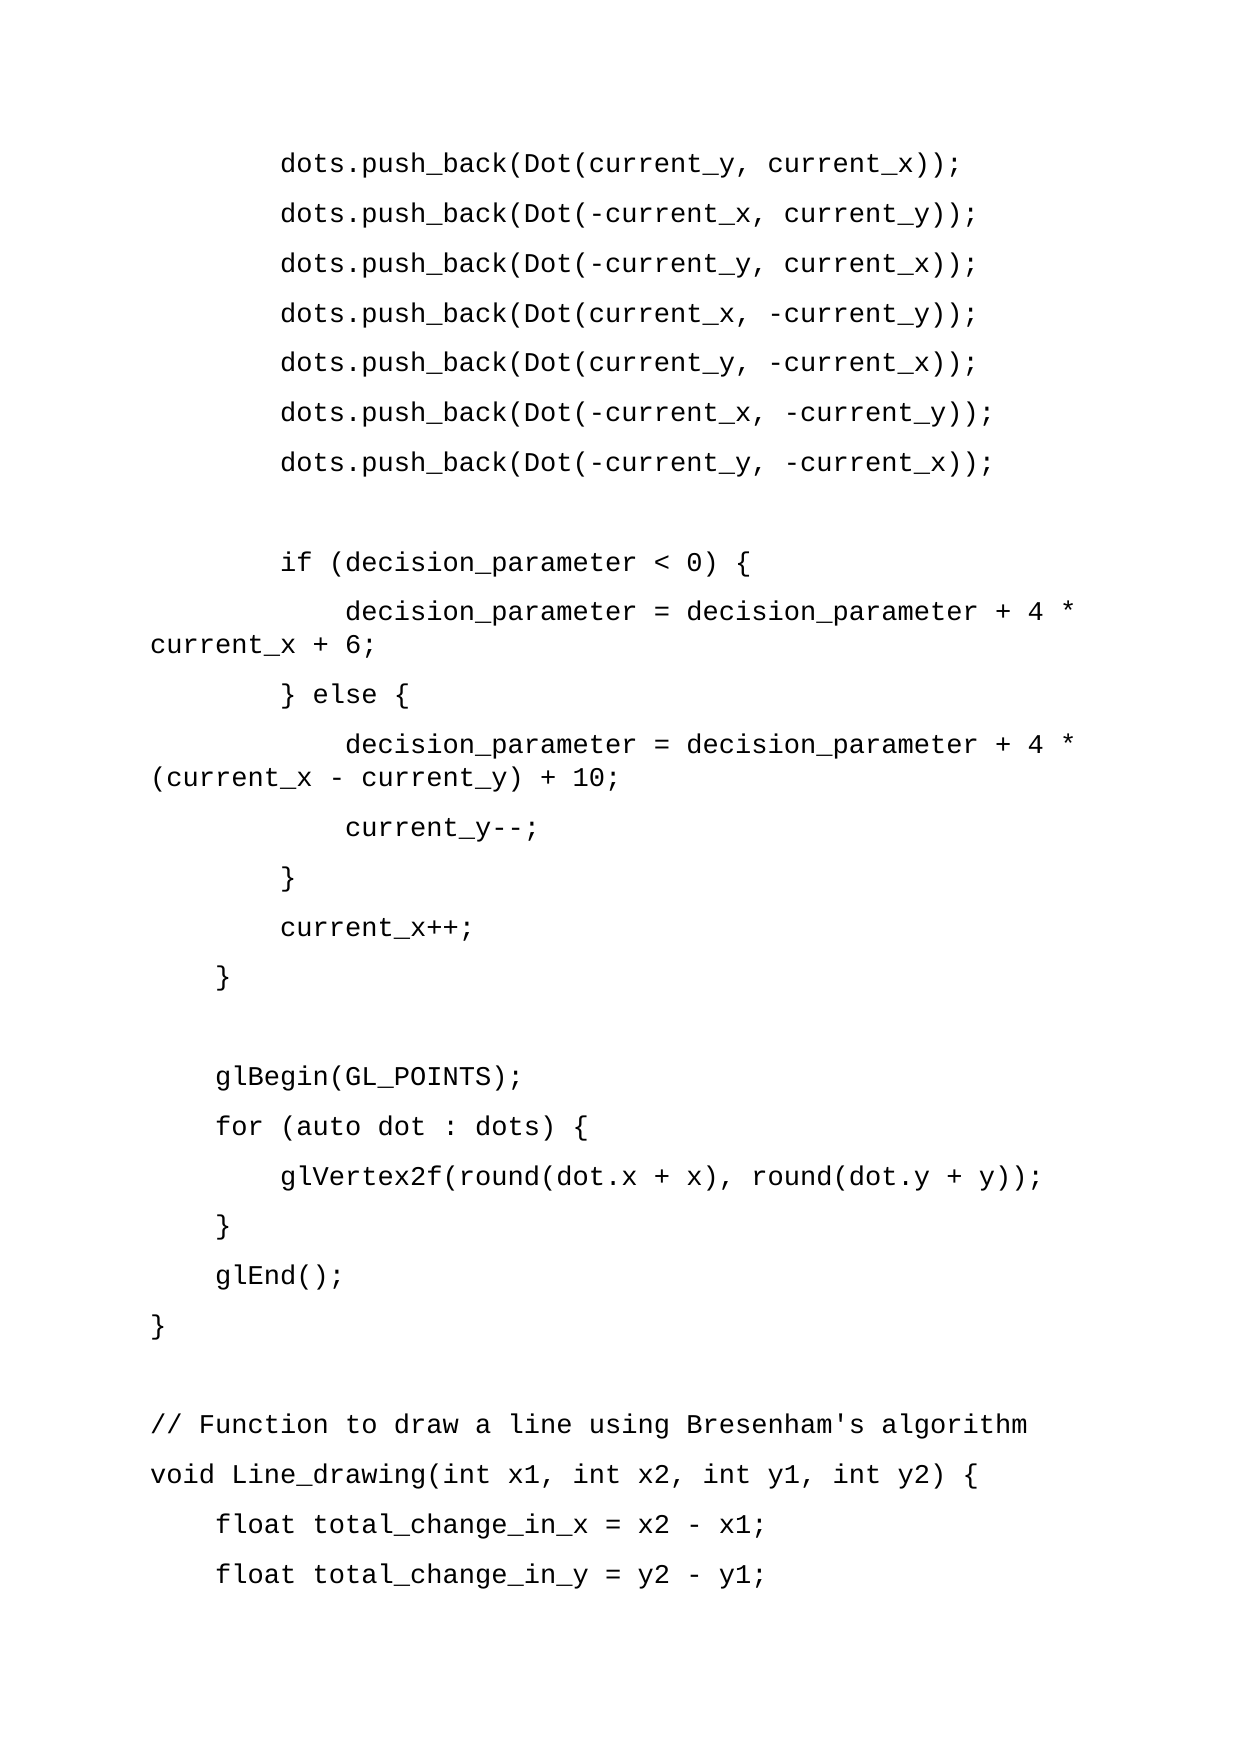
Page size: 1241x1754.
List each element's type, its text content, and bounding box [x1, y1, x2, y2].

text } else { [150, 681, 1090, 712]
text dots.push_back(Dot(-current_x, -current_y)); [150, 399, 1090, 430]
text } [150, 1312, 1090, 1342]
text float total_change_in_x = x2 - x1; [150, 1511, 1090, 1542]
text void Line_drawing(int x1, int x2, int y1, int y2) { [150, 1461, 1090, 1492]
text float total_change_in_y = y2 - y1; [150, 1561, 1090, 1591]
text glVertex2f(round(dot.x + x), round(dot.y + y)); [150, 1162, 1090, 1193]
text // Function to draw a line using Bresenham's algorithm [150, 1411, 1090, 1442]
text dots.push_back(Dot(-current_y, -current_x)); [150, 449, 1090, 479]
text } [150, 1212, 1090, 1243]
text dots.push_back(Dot(-current_x, current_y)); [150, 200, 1090, 231]
text dots.push_back(Dot(current_y, -current_x)); [150, 349, 1090, 380]
text dots.push_back(Dot(current_y, current_x)); [150, 150, 1090, 181]
text for (auto dot : dots) { [150, 1112, 1090, 1143]
text } [150, 863, 1090, 894]
text current_x++; [150, 913, 1090, 944]
text glEnd(); [150, 1262, 1090, 1293]
text glBegin(GL_POINTS); [150, 1063, 1090, 1093]
text dots.push_back(Dot(-current_y, current_x)); [150, 249, 1090, 280]
text dots.push_back(Dot(current_x, -current_y)); [150, 299, 1090, 330]
text } [150, 963, 1090, 994]
text decision_parameter = decision_parameter + 4 * current_x + 6; [150, 598, 1090, 662]
text current_y--; [150, 814, 1090, 844]
text decision_parameter = decision_parameter + 4 * (current_x - current_y) + 10; [150, 731, 1090, 795]
text if (decision_parameter < 0) { [150, 548, 1090, 579]
